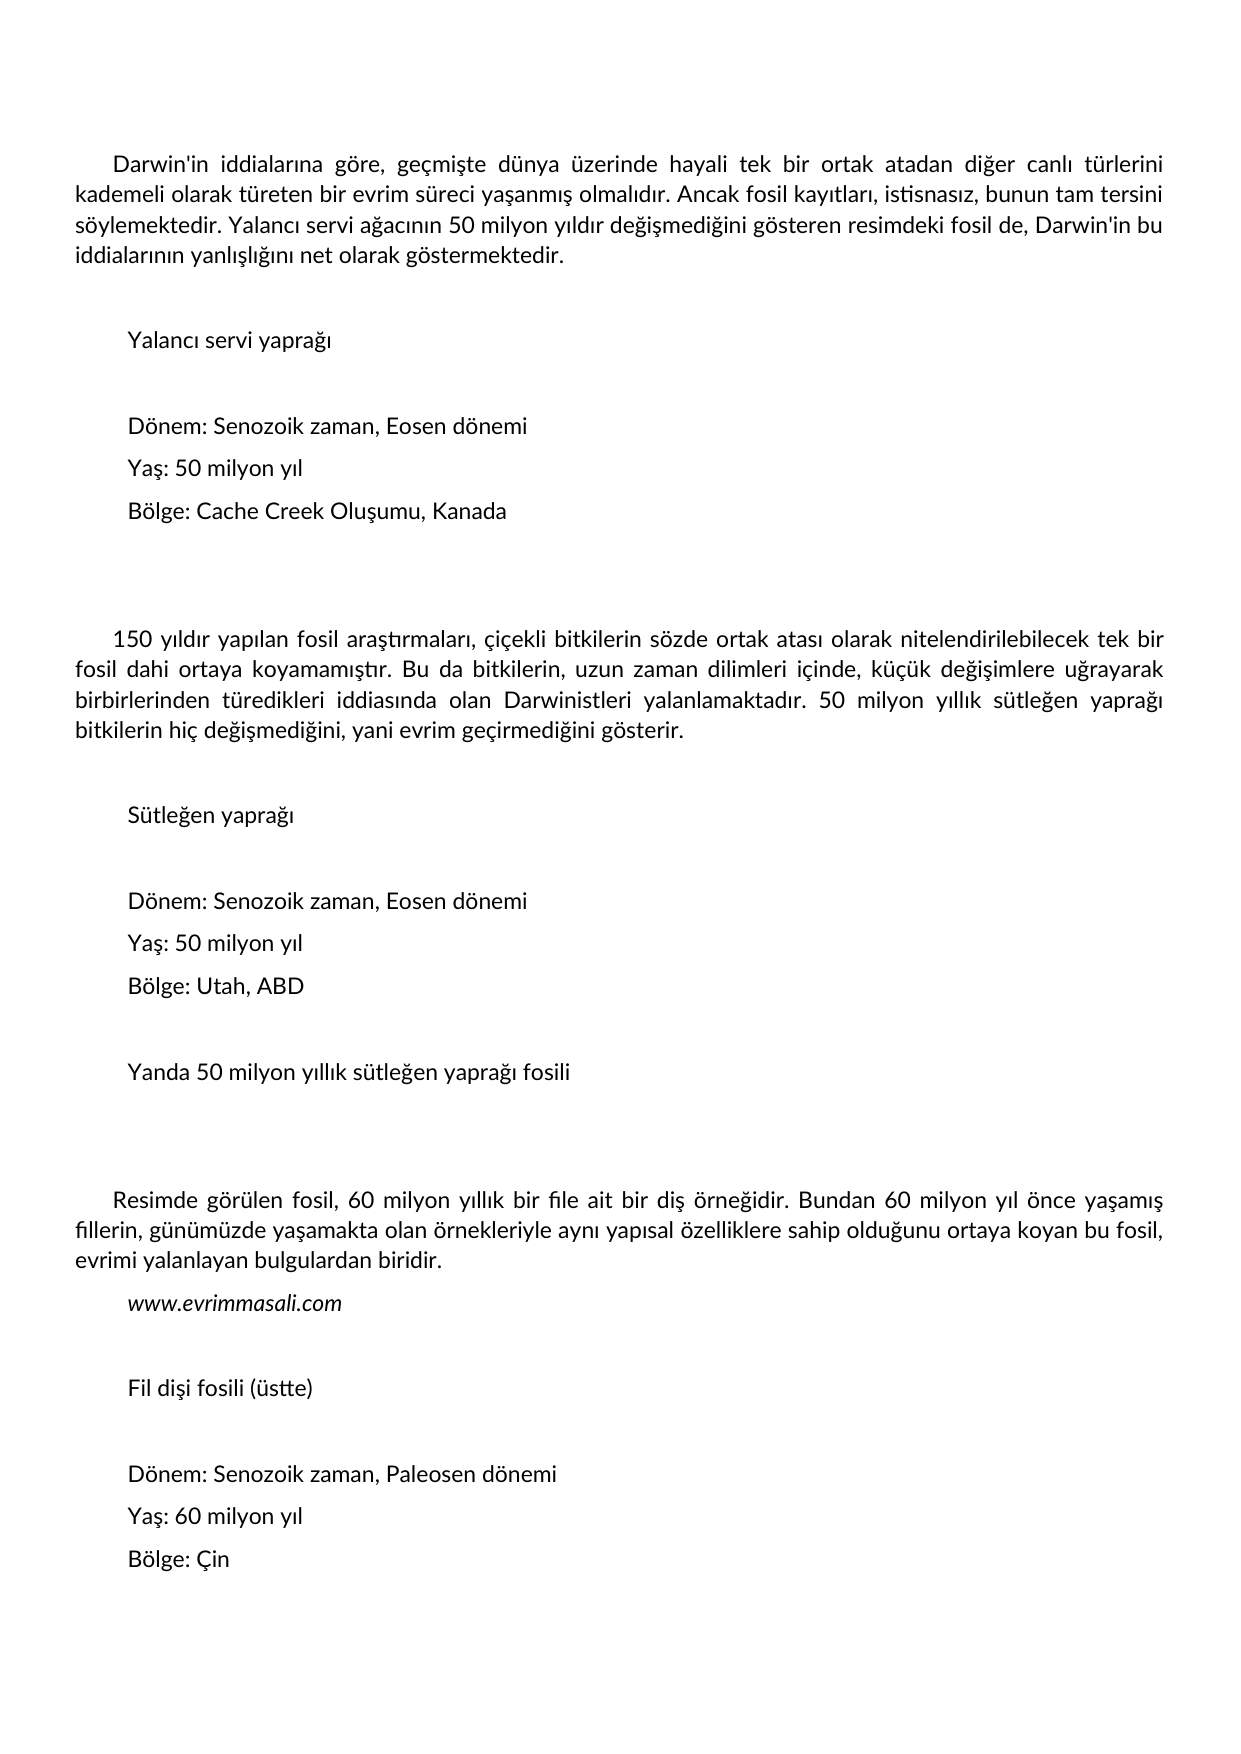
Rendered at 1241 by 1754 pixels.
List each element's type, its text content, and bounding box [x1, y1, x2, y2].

text Bölge: Utah, ABD [127, 972, 1143, 999]
text Dönem: Senozoik zaman, Eosen dönemi [127, 886, 1143, 914]
text Bölge: Çin [127, 1545, 1143, 1572]
text Yalancı servi yaprağı [127, 326, 1143, 353]
text Yaş: 60 milyon yıl [127, 1502, 1143, 1529]
text Dönem: Senozoik zaman, Eosen dönemi [127, 411, 1143, 439]
text Darwin'in iddialarına göre, geçmişte dünya üzerinde hayali tek bir ortak atadan diğer canlı türlerini kademeli olarak türeten bir evrim süreci yaşanmış olmalıdır. Ancak fosil kayıtları, istisnasız, bunun tam tersini söylemektedir. Yalancı servi ağacının 50 milyon yıldır değişmediğini gösteren resimdeki fosil de, Darwin'in bu iddialarının yanlışlığını net olarak göstermektedir. [75, 150, 1165, 268]
text Fil dişi fosili (üstte) [127, 1374, 1143, 1401]
text Bölge: Cache Creek Oluşumu, Kanada [127, 497, 1143, 524]
text Yaş: 50 milyon yıl [127, 454, 1143, 482]
text 150 yıldır yapılan fosil araştırmaları, çiçekli bitkilerin sözde ortak atası olarak nitelendirilebilecek tek bir fosil dahi ortaya koyamamıştır. Bu da bitkilerin, uzun zaman dilimleri içinde, küçük değişimlere uğrayarak birbirlerinden türedikleri iddiasında olan Darwinistleri yalanlamaktadır. 50 milyon yıllık sütleğen yaprağı bitkilerin hiç değişmediğini, yani evrim geçirmediğini gösterir. [75, 625, 1165, 743]
text Dönem: Senozoik zaman, Paleosen dönemi [127, 1459, 1143, 1487]
text Resimde görülen fosil, 60 milyon yıllık bir file ait bir diş örneğidir. Bundan 60 milyon yıl önce yaşamış fillerin, günümüzde yaşamakta olan örnekleriyle aynı yapısal özelliklere sahip olduğunu ortaya koyan bu fosil, evrimi yalanlayan bulgulardan biridir. [75, 1185, 1165, 1273]
text Yaş: 50 milyon yıl [127, 929, 1143, 957]
text Sütleğen yaprağı [127, 801, 1143, 828]
text www.evrimmasali.com [127, 1288, 1143, 1316]
text Yanda 50 milyon yıllık sütleğen yaprağı fosili [127, 1057, 1143, 1085]
